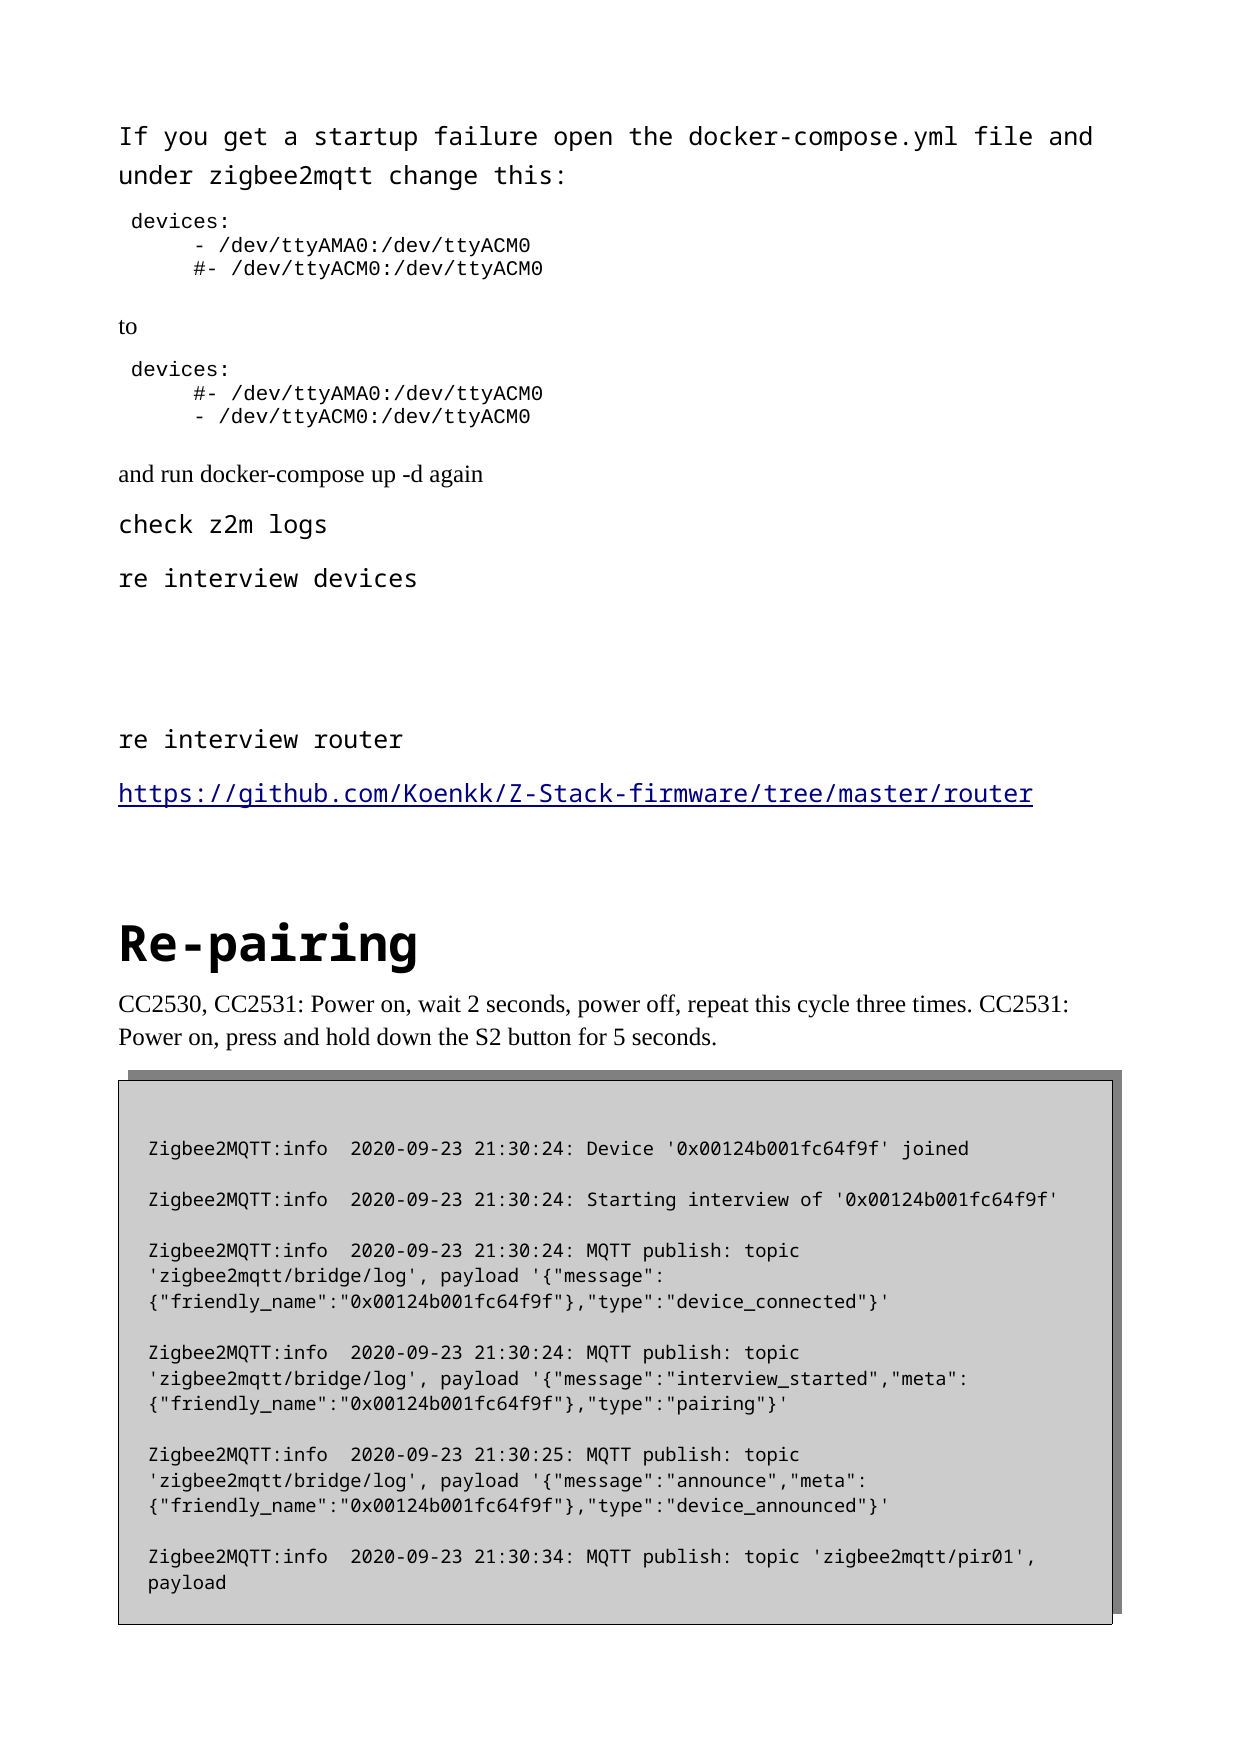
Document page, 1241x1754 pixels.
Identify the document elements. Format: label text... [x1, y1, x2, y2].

text Zigbee2MQTT:info 2020-09-23 21:30:24: MQTT publish: topic 'zigbee2mqtt/bridge/log', payload '{"message":{"friendly_name":"0x00124b001fc64f9f"},"type":"device_connected"}' [119, 1208, 1112, 1284]
text If you get a startup failure open the docker-compose.yml file and under zigbee2mqtt change this: [118, 118, 1122, 191]
text devices: [118, 211, 1122, 235]
text CC2530, CC2531: Power on, wait 2 seconds, power off, repeat this cycle three times. CC2531: Power on, press and hold down the S2 button for 5 seconds. [118, 989, 1122, 1051]
text devices: [118, 359, 1122, 383]
text Zigbee2MQTT:info 2020-09-23 21:30:25: MQTT publish: topic 'zigbee2mqtt/bridge/log', payload '{"message":"announce","meta":{"friendly_name":"0x00124b001fc64f9f"},"type":"device_announced"}' [119, 1412, 1112, 1488]
text check z2m logs [118, 507, 1122, 541]
text - /dev/ttyACM0:/dev/ttyACM0 [118, 406, 1122, 430]
text Zigbee2MQTT:info 2020-09-23 21:30:34: MQTT publish: topic 'zigbee2mqtt/pir01', payload '{"battery":100,"illuminance":0,"illuminance_lux":0,"linkquality":0,"occupancy":false,"voltage":3025}' [119, 1514, 1112, 1624]
text - /dev/ttyAMA0:/dev/ttyACM0 [118, 235, 1122, 258]
text Zigbee2MQTT:info 2020-09-23 21:30:24: Starting interview of '0x00124b001fc64f9f' [119, 1157, 1112, 1182]
text Zigbee2MQTT:info 2020-09-23 21:30:24: MQTT publish: topic 'zigbee2mqtt/bridge/log', payload '{"message":"interview_started","meta":{"friendly_name":"0x00124b001fc64f9f"},"type":"pairing"}' [119, 1310, 1112, 1386]
text to [118, 311, 1122, 340]
subtitle Re-pairing [118, 908, 1122, 976]
text re interview router [118, 722, 1122, 756]
text #- /dev/ttyACM0:/dev/ttyACM0 [118, 258, 1122, 282]
text Zigbee2MQTT:info 2020-09-23 21:30:24: Device '0x00124b001fc64f9f' joined [119, 1106, 1112, 1131]
text #- /dev/ttyAMA0:/dev/ttyACM0 [118, 383, 1122, 406]
text and run docker-compose up -d again [118, 459, 1122, 488]
text re interview devices [118, 561, 1122, 595]
text https://github.com/Koenkk/Z-Stack-firmware/tree/master/router [118, 776, 1122, 810]
